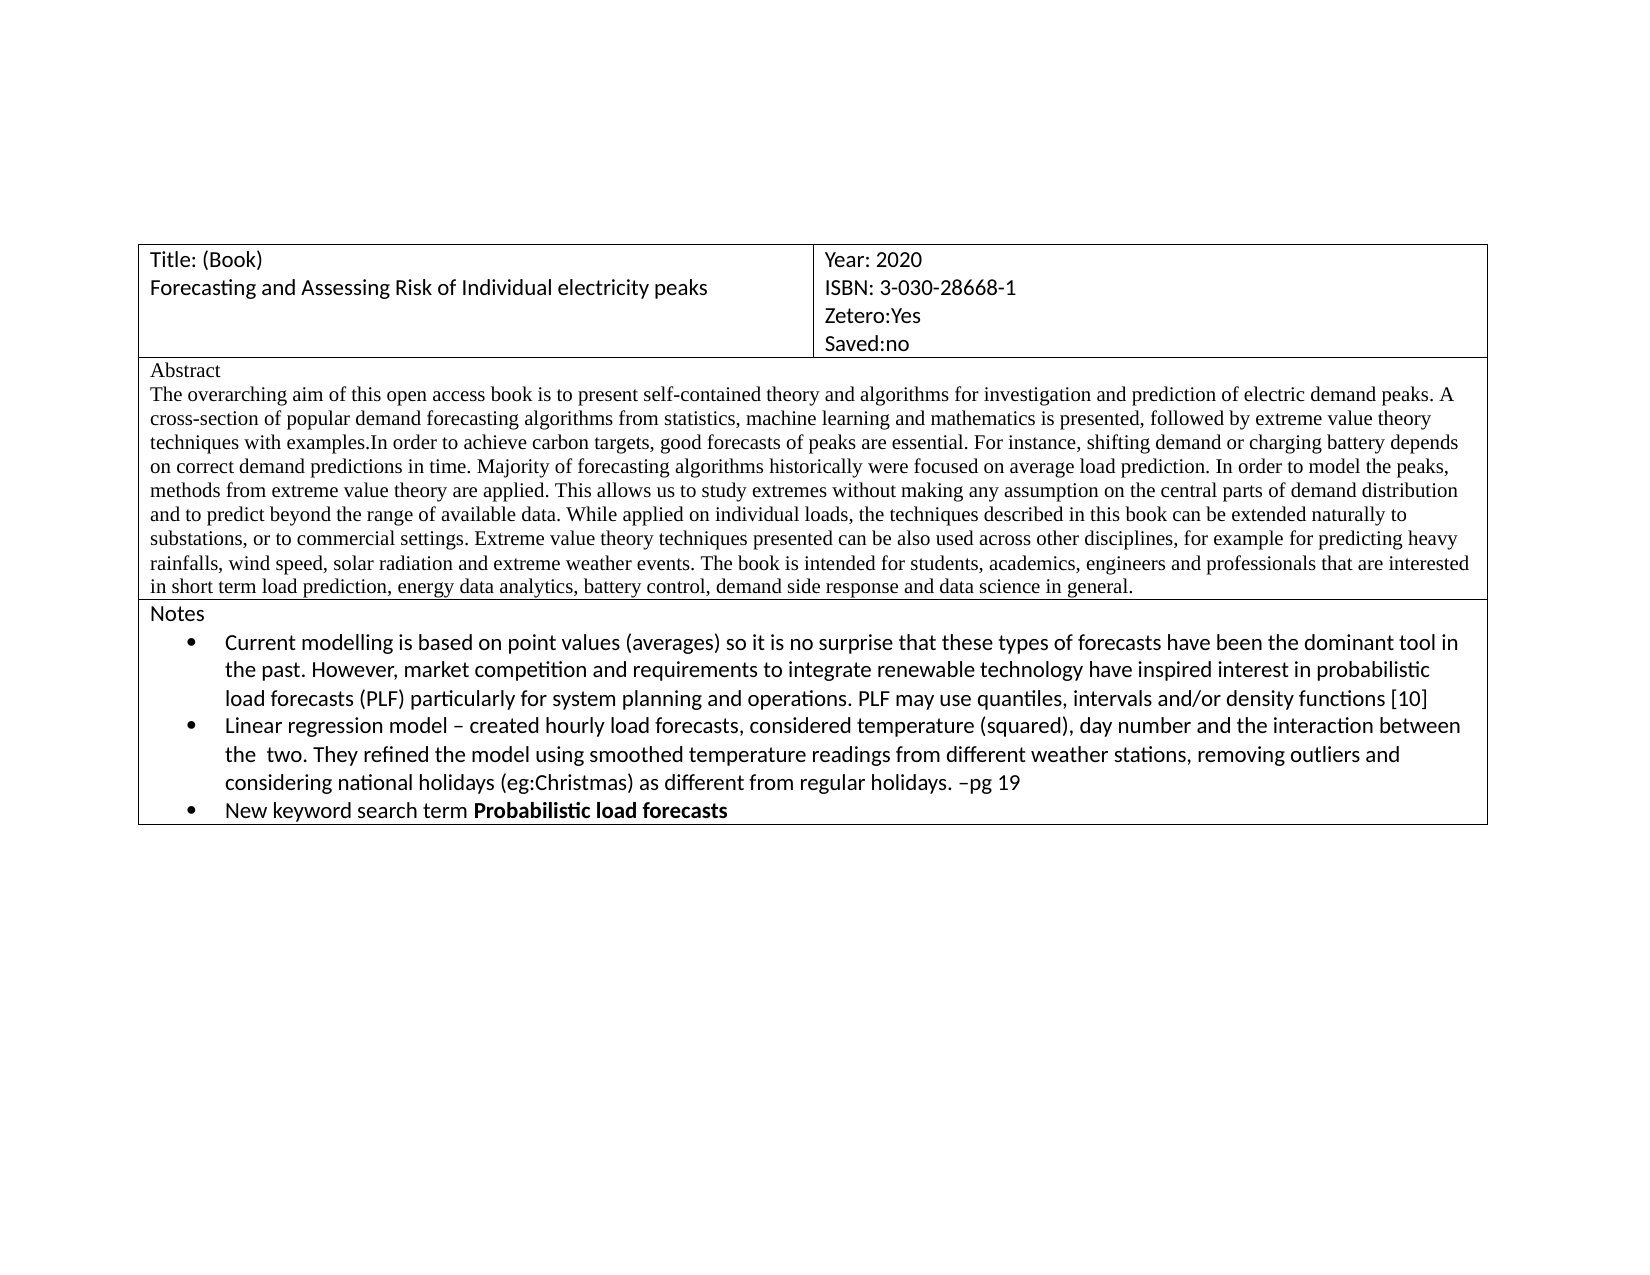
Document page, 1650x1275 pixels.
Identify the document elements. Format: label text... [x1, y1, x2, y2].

table_cell Notes Current modelling is based on point values (averages) so it is no surprise that these types of forecasts have been the dominant tool in the past. However, market competition and requirements to integrate renewable technology have inspired interest in probabilistic load forecasts (PLF) particularly for system planning and operations. PLF may use quantiles, intervals and/or density functions [10] Linear regression model – created hourly load forecasts, considered temperature (squared), day number and the interaction between the two. They refined the model using smoothed temperature readings from different weather stations, removing outliers and considering national holidays (eg:Christmas) as different from regular holidays. –pg 19 New keyword search term Probabilistic load forecasts [139, 600, 1487, 824]
table_header Year: 2020 ISBN: 3-030-28668-1 Zetero:Yes Saved:no [814, 245, 1487, 357]
table_header Title: (Book) Forecasting and Assessing Risk of Individual electricity peaks [139, 245, 813, 357]
table_cell Abstract The overarching aim of this open access book is to present self-contained theory and algorithms for investigation and prediction of electric demand peaks. A cross-section of popular demand forecasting algorithms from statistics, machine learning and mathematics is presented, followed by extreme value theory techniques with examples.In order to achieve carbon targets, good forecasts of peaks are essential. For instance, shifting demand or charging battery depends on correct demand predictions in time. Majority of forecasting algorithms historically were focused on average load prediction. In order to model the peaks, methods from extreme value theory are applied. This allows us to study extremes without making any assumption on the central parts of demand distribution and to predict beyond the range of available data. While applied on individual loads, the techniques described in this book can be extended naturally to substations, or to commercial settings. Extreme value theory techniques presented can be also used across other disciplines, for example for predicting heavy rainfalls, wind speed, solar radiation and extreme weather events. The book is intended for students, academics, engineers and professionals that are interested in short term load prediction, energy data analytics, battery control, demand side response and data science in general. [139, 358, 1487, 598]
